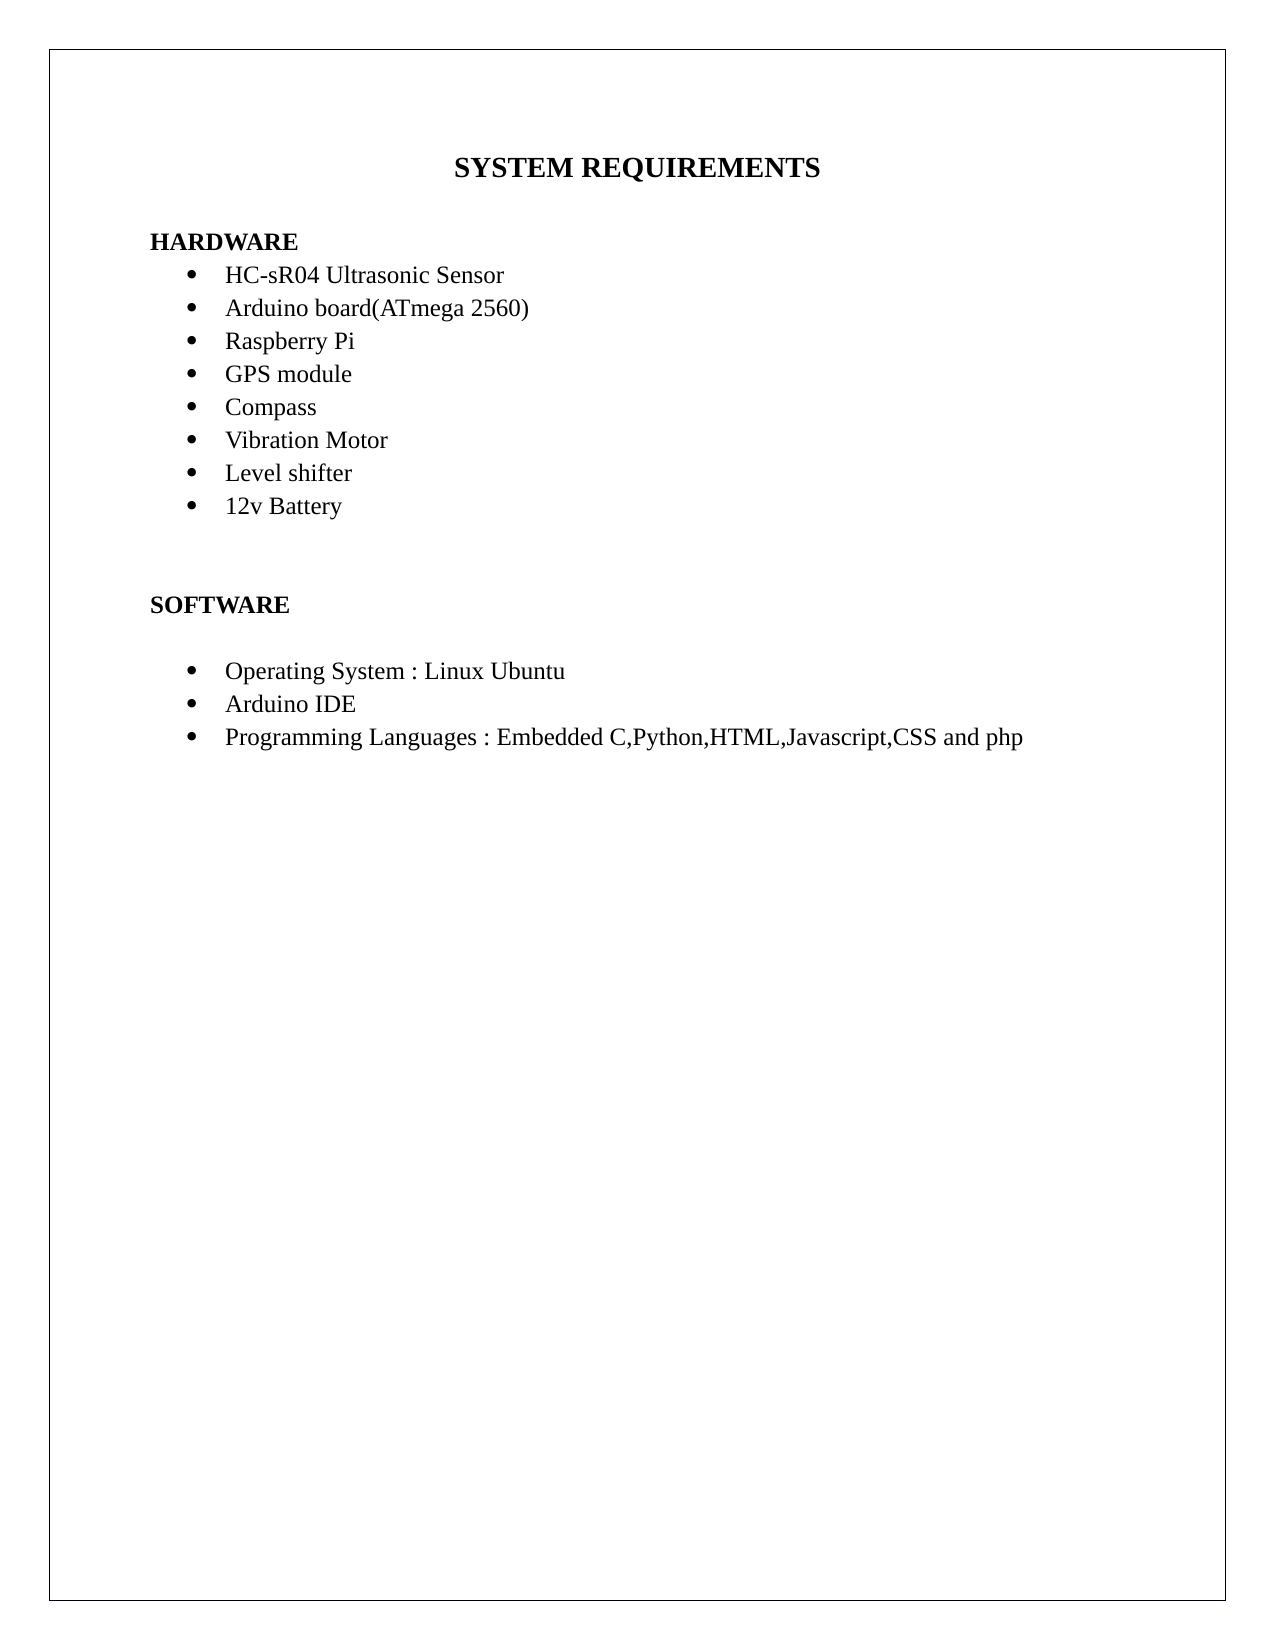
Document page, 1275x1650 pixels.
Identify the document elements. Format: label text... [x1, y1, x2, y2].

list SYSTEM REQUIREMENTS [150, 150, 1125, 183]
list 12v Battery [187, 491, 1125, 520]
list Compass [187, 392, 1125, 421]
list GPS module [187, 359, 1125, 388]
list Operating System : Linux Ubuntu [187, 656, 1125, 685]
list HC-sR04 Ultrasonic Sensor [187, 260, 1125, 289]
list Arduino IDE [187, 689, 1125, 718]
list Vibration Motor [187, 425, 1125, 454]
list SOFTWARE [150, 590, 1125, 619]
list HARDWARE [150, 227, 1125, 256]
list Programming Languages : Embedded C,Python,HTML,Javascript,CSS and php [187, 722, 1125, 751]
list Level shifter [187, 458, 1125, 487]
list Raspberry Pi [187, 326, 1125, 355]
list Arduino board(ATmega 2560) [187, 293, 1125, 322]
